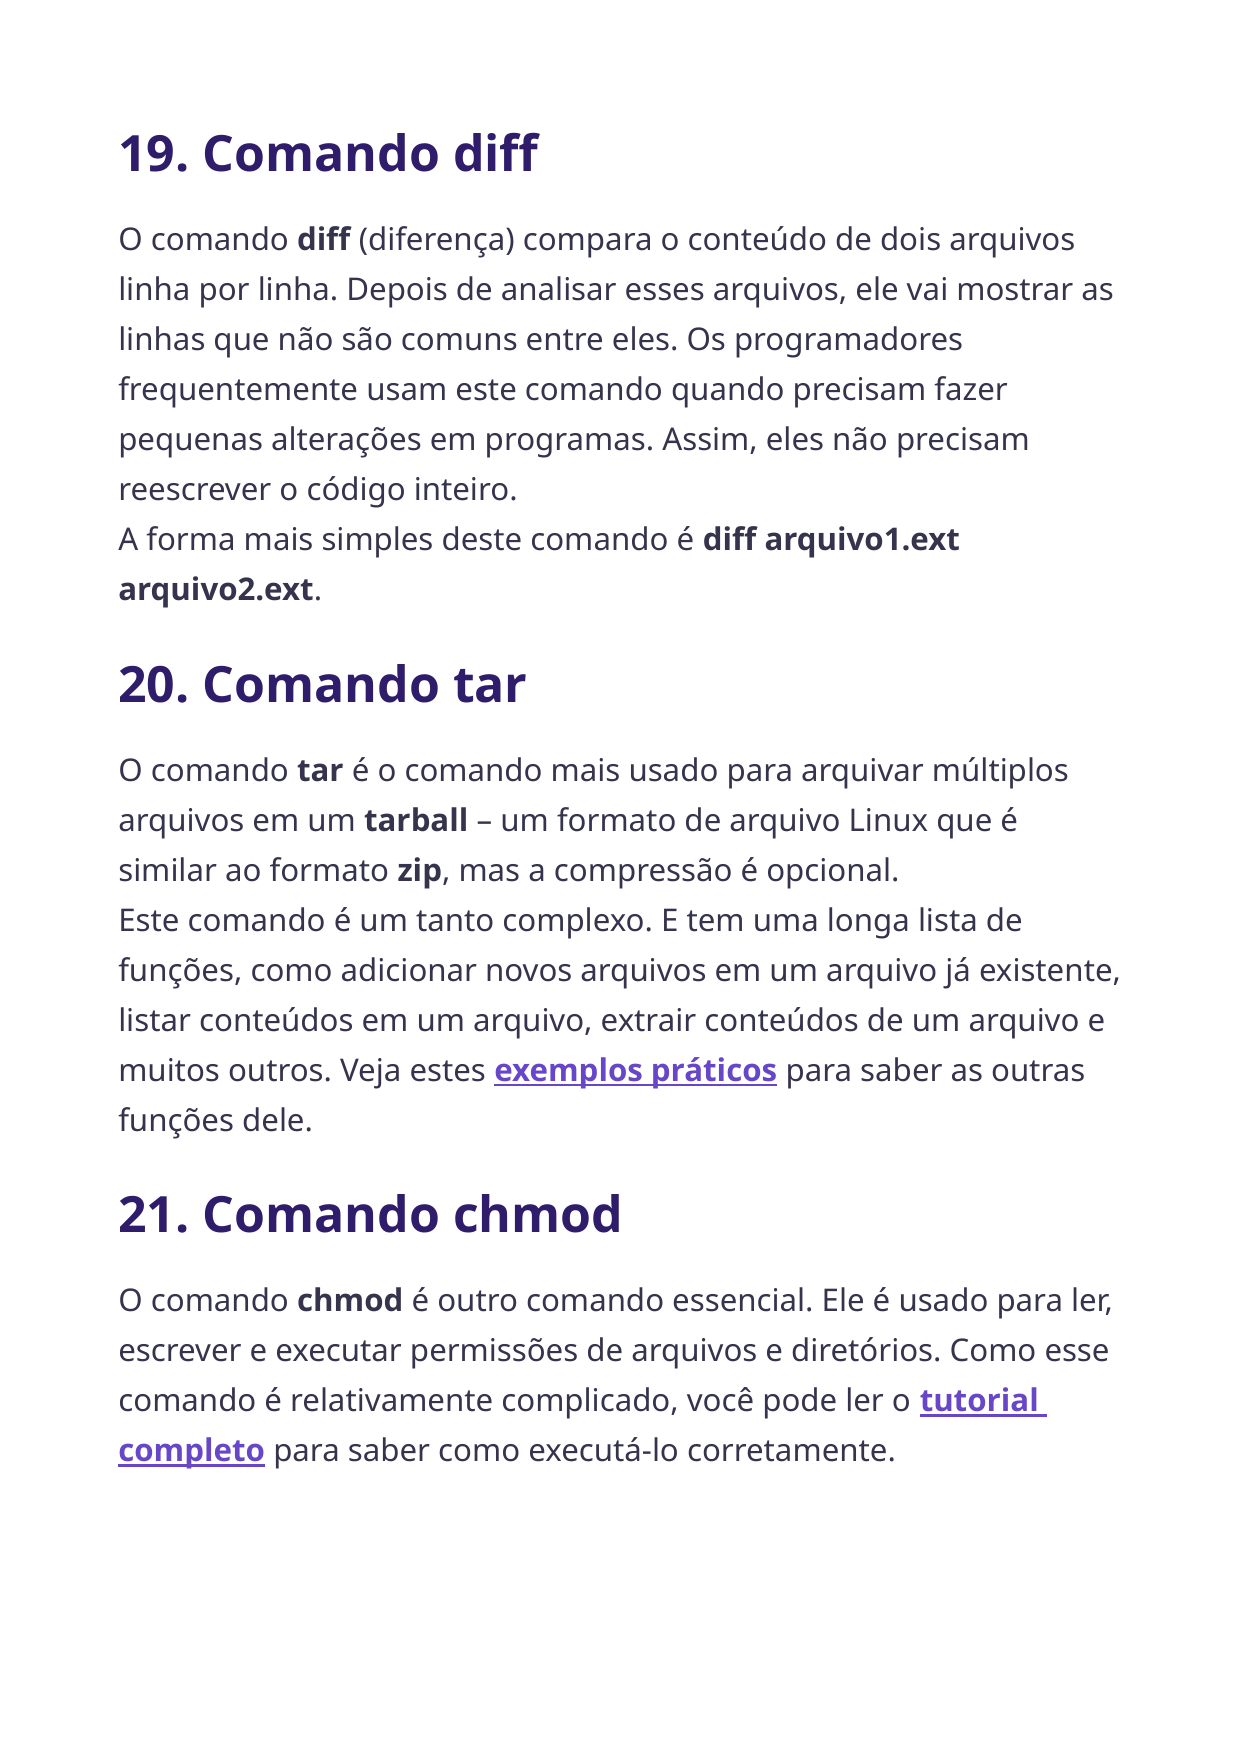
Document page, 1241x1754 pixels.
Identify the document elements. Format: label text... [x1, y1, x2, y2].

subtitle 21. Comando chmod [118, 1179, 1122, 1247]
subtitle 19. Comando diff [118, 118, 1122, 186]
text O comando tar é o comando mais usado para arquivar múltiplos arquivos em um tarball – um formato de arquivo Linux que é similar ao formato zip, mas a compressão é opcional. [118, 740, 1122, 890]
text O comando diff (diferença) compara o conteúdo de dois arquivos linha por linha. Depois de analisar esses arquivos, ele vai mostrar as linhas que não são comuns entre eles. Os programadores frequentemente usam este comando quando precisam fazer pequenas alterações em programas. Assim, eles não precisam reescrever o código inteiro. [118, 210, 1122, 510]
subtitle 20. Comando tar [118, 649, 1122, 717]
text A forma mais simples deste comando é diff arquivo1.ext arquivo2.ext. [118, 510, 1122, 610]
text O comando chmod é outro comando essencial. Ele é usado para ler, escrever e executar permissões de arquivos e diretórios. Como esse comando é relativamente complicado, você pode ler o tutorial completo para saber como executá-lo corretamente. [118, 1271, 1122, 1471]
text Este comando é um tanto complexo. E tem uma longa lista de funções, como adicionar novos arquivos em um arquivo já existente, listar conteúdos em um arquivo, extrair conteúdos de um arquivo e muitos outros. Veja estes exemplos práticos para saber as outras funções dele. [118, 890, 1122, 1140]
